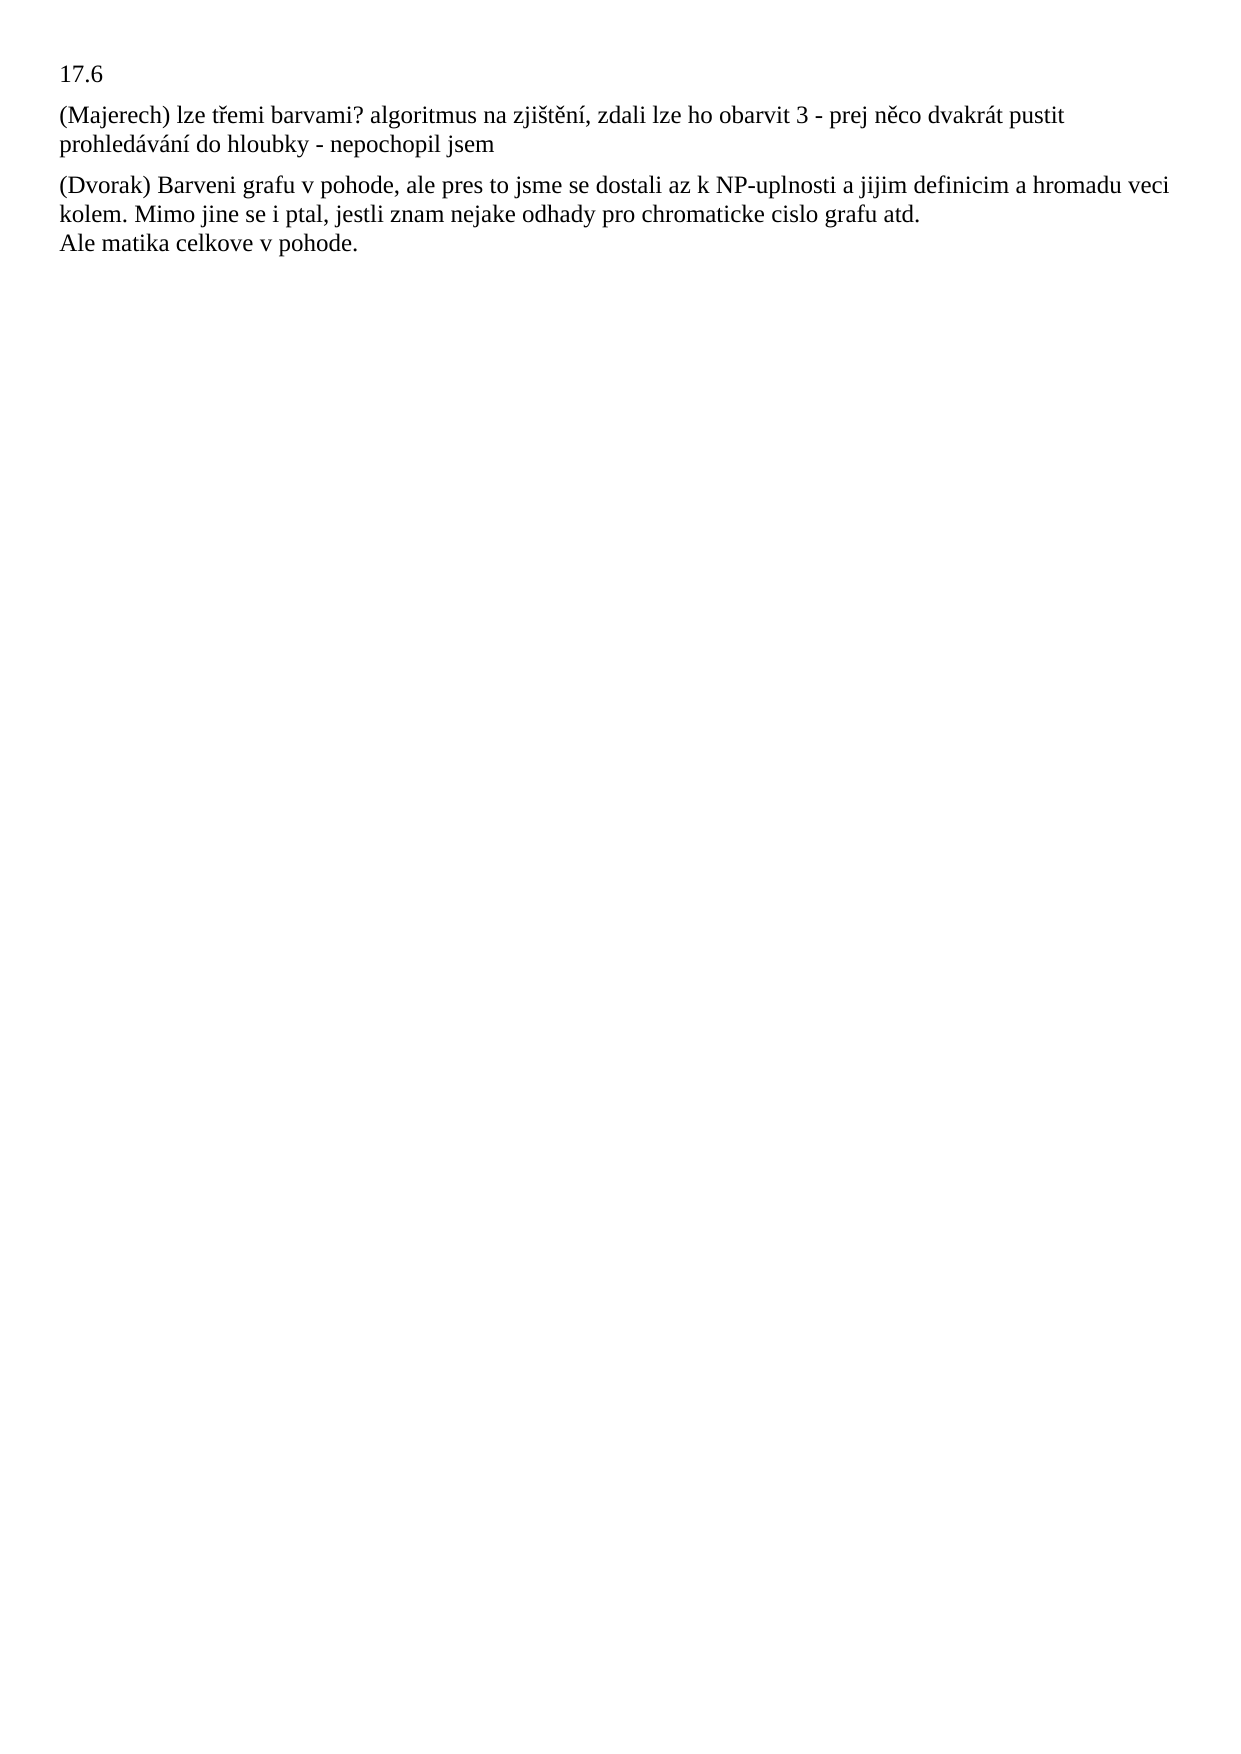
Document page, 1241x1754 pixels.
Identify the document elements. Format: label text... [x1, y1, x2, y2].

text (Dvorak) Barveni grafu v pohode, ale pres to jsme se dostali az k NP-uplnosti a jijim definicim a hromadu veci kolem. Mimo jine se i ptal, jestli znam nejake odhady pro chromaticke cislo grafu atd. Ale matika celkove v pohode. [59, 170, 1181, 257]
text (Majerech) lze třemi barvami? algoritmus na zjištění, zdali lze ho obarvit 3 - prej něco dvakrát pustit prohledávání do hloubky - nepochopil jsem [59, 100, 1181, 158]
text 17.6 [59, 59, 1181, 88]
